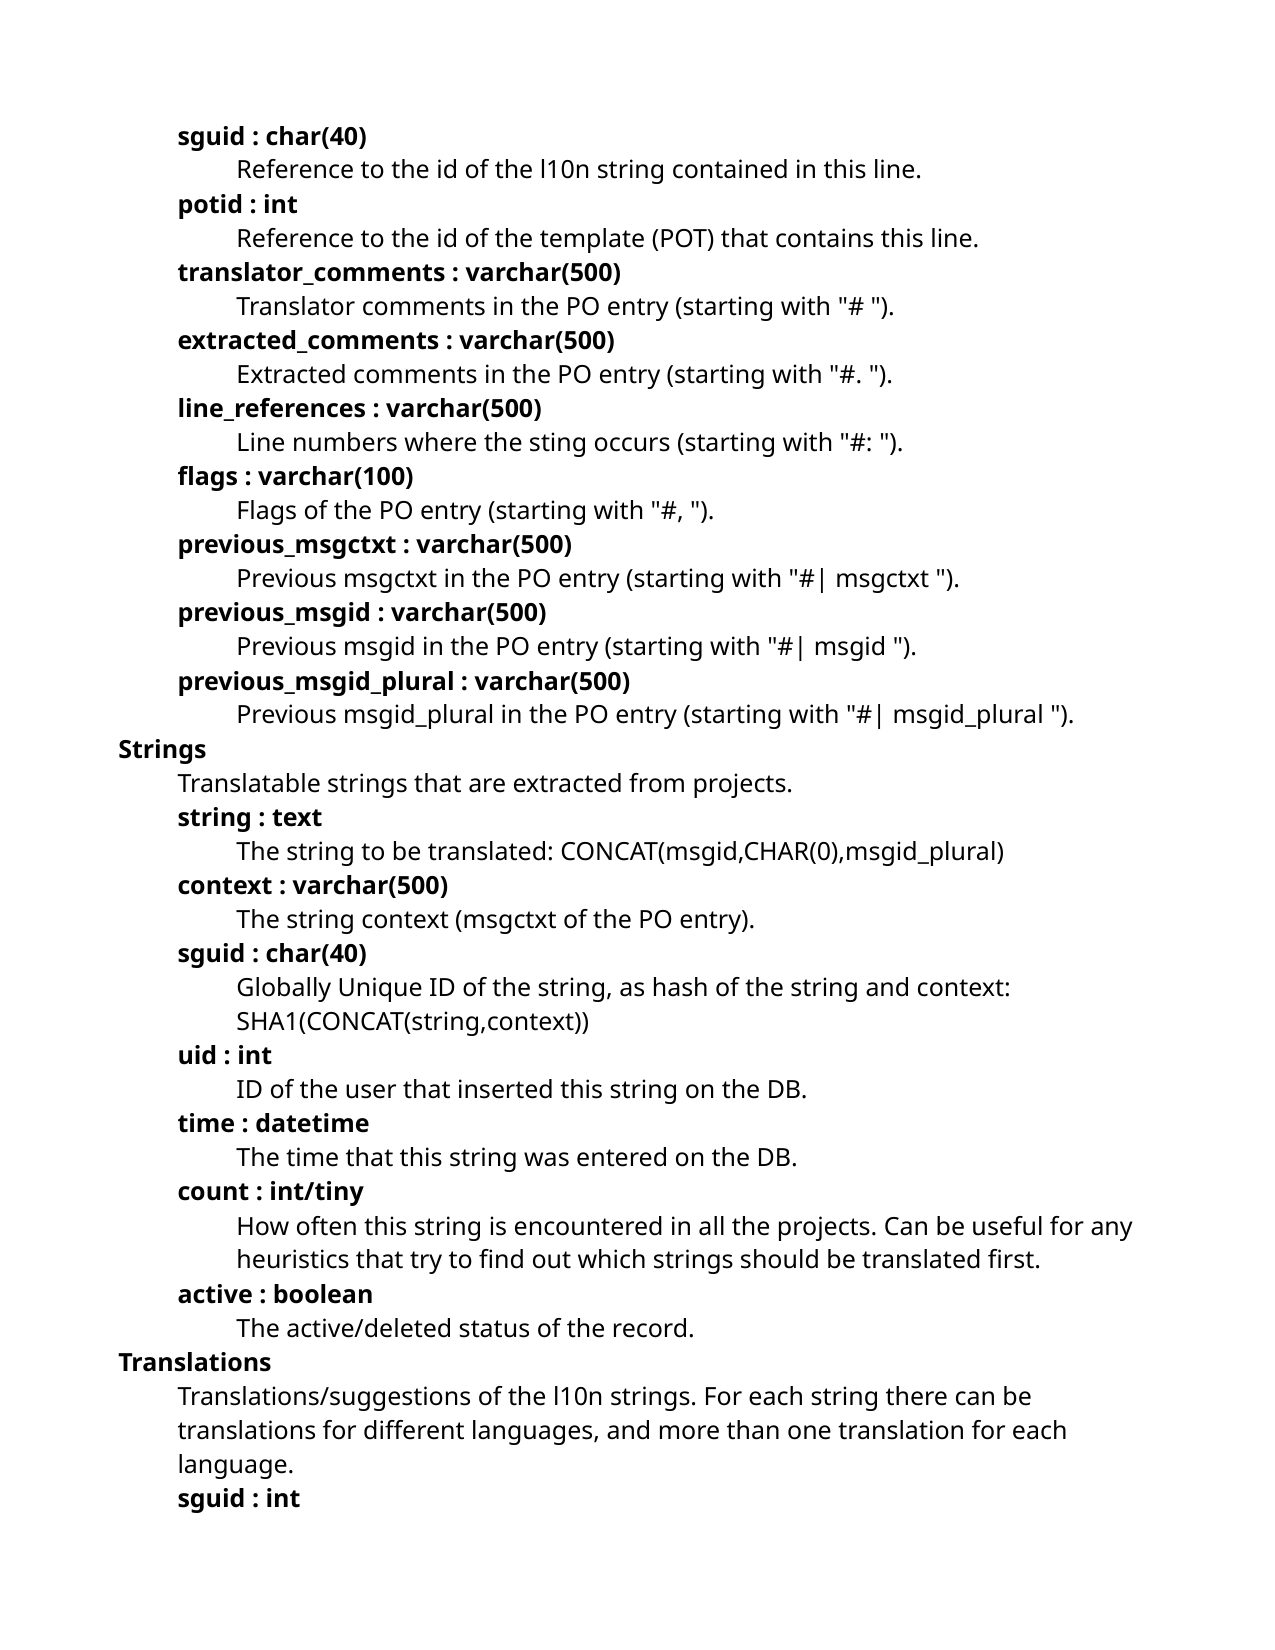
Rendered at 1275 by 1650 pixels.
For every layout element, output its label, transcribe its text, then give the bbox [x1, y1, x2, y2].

list Translations/suggestions of the l10n strings. For each string there can be translations for different languages, and more than one translation for each language. [177, 1378, 1157, 1481]
subtitle uid : int [177, 1038, 1157, 1072]
subtitle context : varchar(500) [177, 867, 1157, 902]
subtitle count : int/tiny [177, 1174, 1157, 1208]
subtitle time : datetime [177, 1106, 1157, 1140]
list Line numbers where the sting occurs (starting with "#: "). [236, 425, 1157, 459]
list The active/deleted status of the record. [236, 1310, 1157, 1344]
subtitle potid : int [177, 186, 1157, 220]
subtitle translator_comments : varchar(500) [177, 254, 1157, 288]
subtitle previous_msgctxt : varchar(500) [177, 527, 1157, 561]
subtitle Strings [118, 731, 1157, 765]
subtitle line_references : varchar(500) [177, 391, 1157, 425]
list Previous msgid_plural in the PO entry (starting with "#| msgid_plural "). [236, 697, 1157, 731]
list Extracted comments in the PO entry (starting with "#. "). [236, 357, 1157, 391]
subtitle active : boolean [177, 1276, 1157, 1310]
subtitle previous_msgid_plural : varchar(500) [177, 663, 1157, 697]
list How often this string is encountered in all the projects. Can be useful for any heuristics that try to find out which strings should be translated first. [236, 1208, 1157, 1276]
subtitle previous_msgid : varchar(500) [177, 595, 1157, 629]
list Translatable strings that are extracted from projects. [177, 765, 1157, 799]
subtitle sguid : char(40) [177, 936, 1157, 970]
list The string to be translated: CONCAT(msgid,CHAR(0),msgid_plural) [236, 833, 1157, 867]
list Flags of the PO entry (starting with "#, "). [236, 493, 1157, 527]
subtitle extracted_comments : varchar(500) [177, 322, 1157, 357]
subtitle sguid : int [177, 1481, 1157, 1515]
list Reference to the id of the l10n string contained in this line. [236, 152, 1157, 186]
list The time that this string was entered on the DB. [236, 1140, 1157, 1174]
list The string context (msgctxt of the PO entry). [236, 902, 1157, 936]
list Reference to the id of the template (POT) that contains this line. [236, 220, 1157, 254]
list ID of the user that inserted this string on the DB. [236, 1072, 1157, 1106]
subtitle Translations [118, 1344, 1157, 1378]
list Translator comments in the PO entry (starting with "# "). [236, 288, 1157, 322]
subtitle string : text [177, 799, 1157, 833]
list Globally Unique ID of the string, as hash of the string and context: SHA1(CONCAT(string,context)) [236, 970, 1157, 1038]
subtitle flags : varchar(100) [177, 459, 1157, 493]
list Previous msgid in the PO entry (starting with "#| msgid "). [236, 629, 1157, 663]
subtitle sguid : char(40) [177, 118, 1157, 152]
list Previous msgctxt in the PO entry (starting with "#| msgctxt "). [236, 561, 1157, 595]
